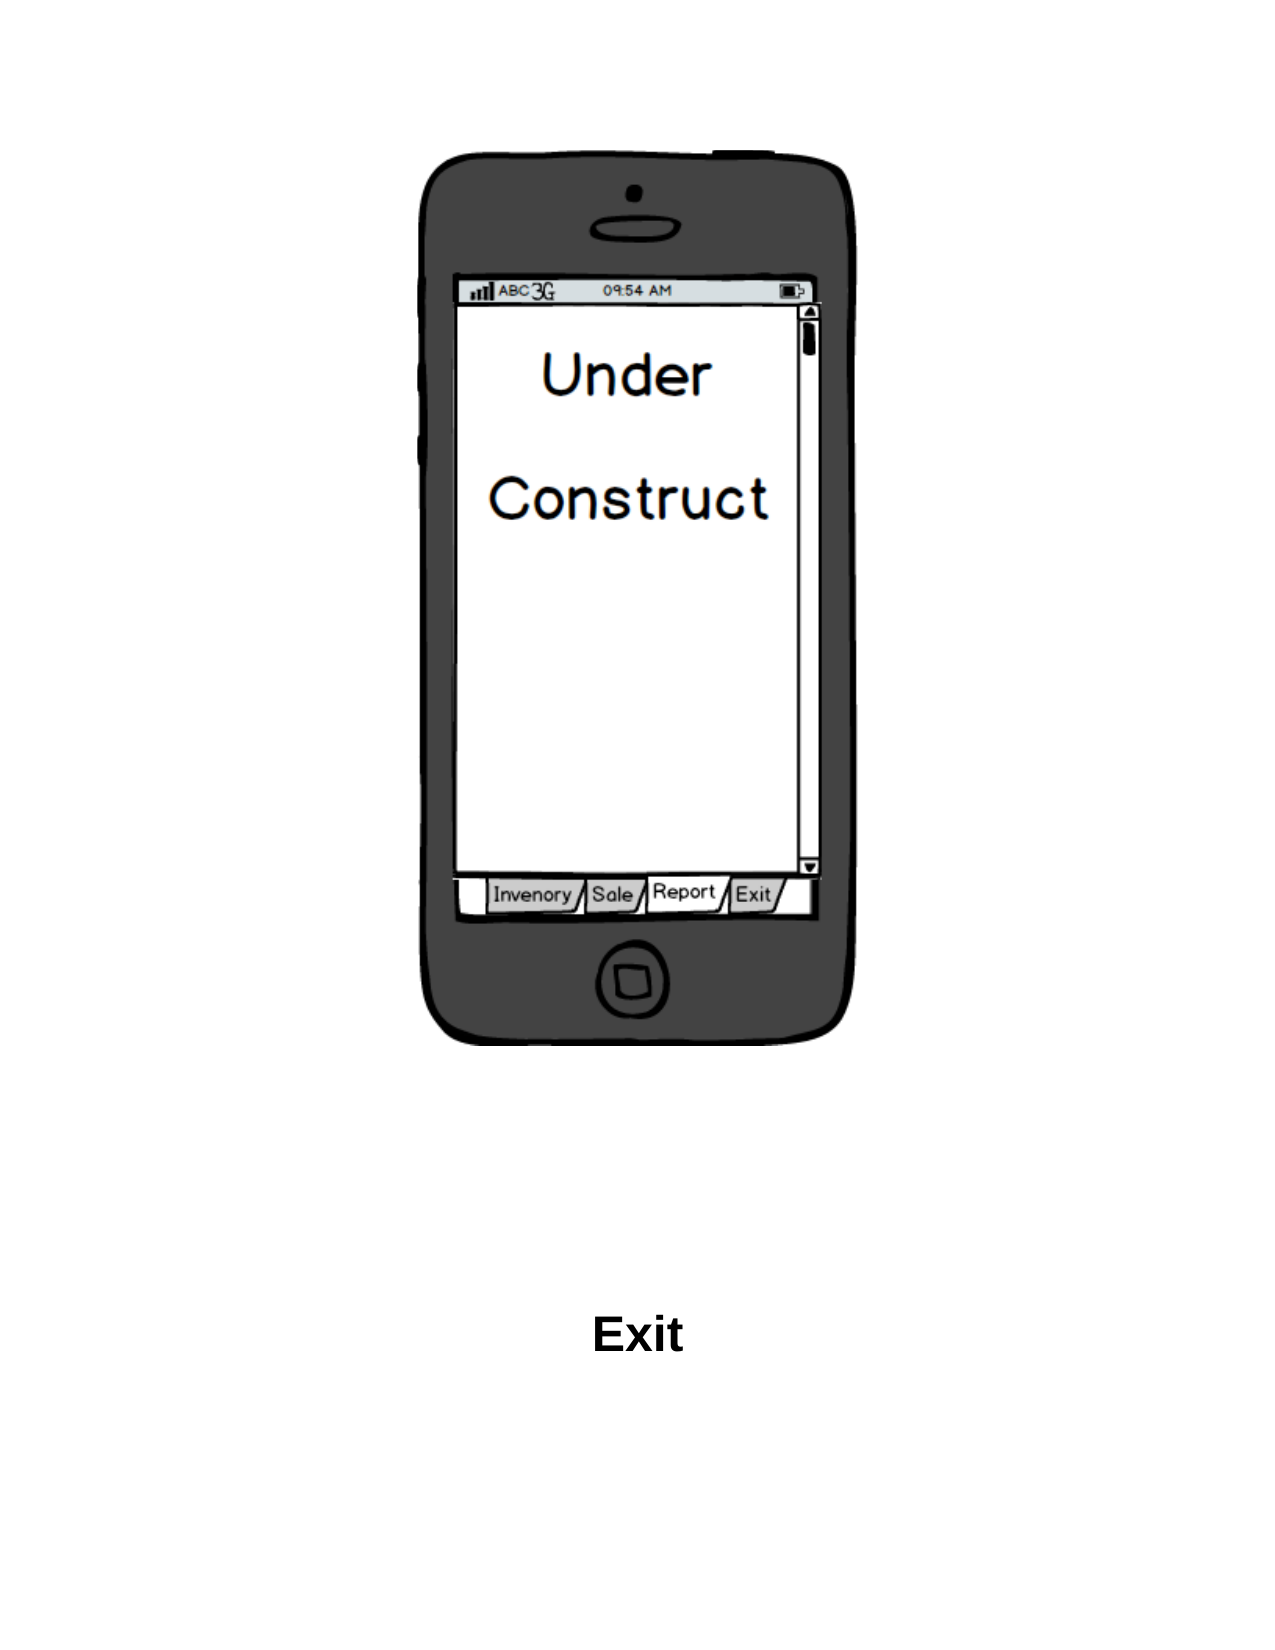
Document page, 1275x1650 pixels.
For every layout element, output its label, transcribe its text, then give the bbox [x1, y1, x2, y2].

picture [417, 150, 858, 1046]
text Exit [150, 1306, 1125, 1362]
